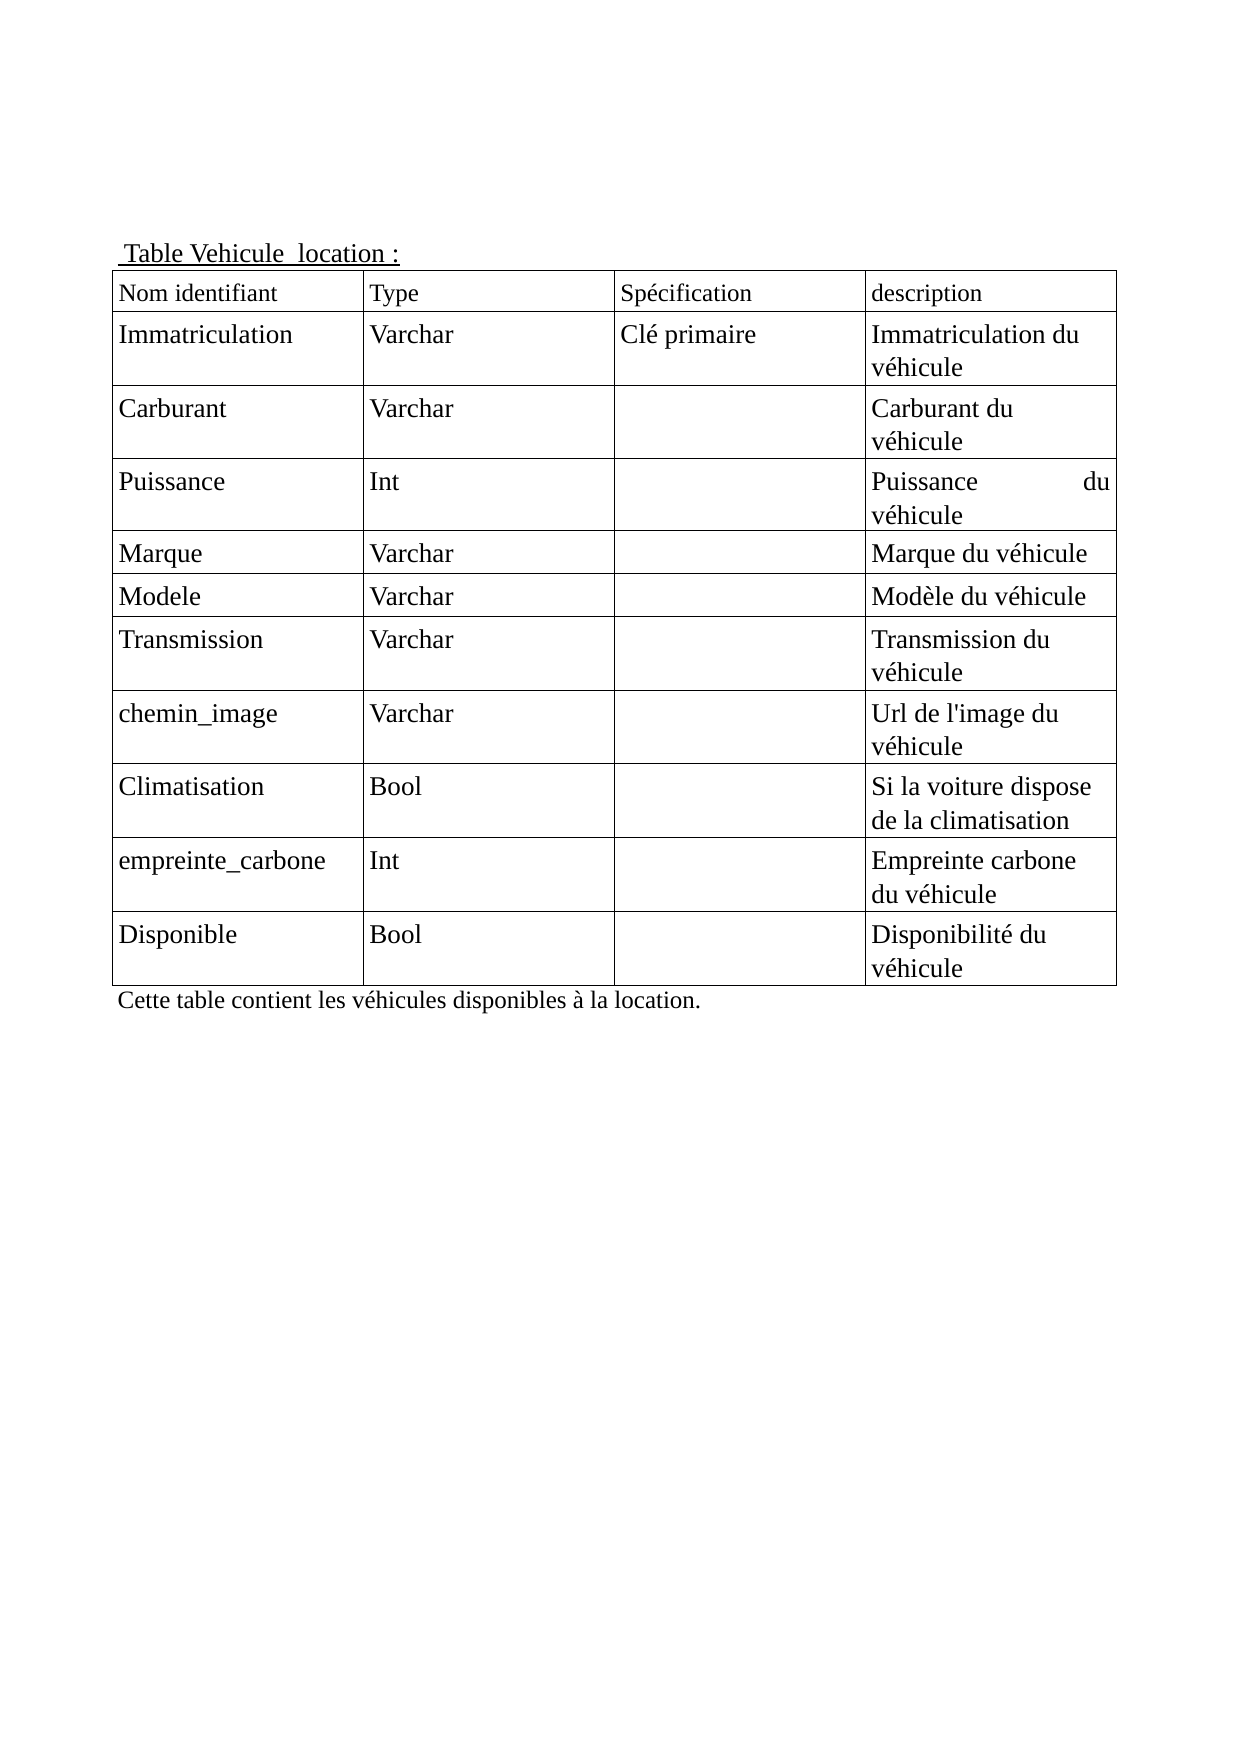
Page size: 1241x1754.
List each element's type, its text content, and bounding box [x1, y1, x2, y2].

table_cell Int [364, 838, 614, 911]
table_cell Varchar [364, 386, 614, 458]
table_header description [866, 271, 1116, 311]
table_cell Modele [113, 574, 363, 616]
table_cell Clé primaire [615, 312, 865, 384]
table_cell [615, 617, 865, 689]
table_cell Int [364, 459, 614, 530]
table_cell Varchar [364, 574, 614, 616]
text Cette table contient les véhicules disponibles à la location. [117, 986, 1122, 1014]
table_cell Varchar [364, 691, 614, 763]
table_cell [615, 531, 865, 573]
table_cell [615, 574, 865, 616]
table_cell [615, 459, 865, 530]
table_cell [615, 912, 865, 985]
table_cell [615, 691, 865, 763]
table_cell [615, 764, 865, 837]
table_cell Url de l'image du véhicule [866, 691, 1116, 763]
table_cell [615, 838, 865, 911]
table_header Spécification [615, 271, 865, 311]
table_cell Carburant du véhicule [866, 386, 1116, 458]
table_cell Disponible [113, 912, 363, 985]
table_cell Carburant [113, 386, 363, 458]
table_cell Empreinte carbone du véhicule [866, 838, 1116, 911]
table_cell Varchar [364, 617, 614, 689]
table_cell [615, 386, 865, 458]
table_cell Modèle du véhicule [866, 574, 1116, 616]
table_cell Climatisation [113, 764, 363, 837]
text Table Vehicule_location : [117, 237, 1122, 268]
table_cell Si la voiture dispose de la climatisation [866, 764, 1116, 837]
table_cell Disponibilité du véhicule [866, 912, 1116, 985]
table_cell Bool [364, 764, 614, 837]
table_cell Puissance [113, 459, 363, 530]
table_cell empreinte_carbone [113, 838, 363, 911]
table_header Nom identifiant [113, 271, 363, 311]
table_cell Marque [113, 531, 363, 573]
table_cell Bool [364, 912, 614, 985]
table_header Type [364, 271, 614, 311]
table_cell Puissance du véhicule [866, 459, 1116, 530]
table_cell Immatriculation du véhicule [866, 312, 1116, 384]
table_cell chemin_image [113, 691, 363, 763]
table_cell Immatriculation [113, 312, 363, 384]
table_cell Transmission [113, 617, 363, 689]
table_cell Varchar [364, 312, 614, 384]
table_cell Varchar [364, 531, 614, 573]
table_cell Marque du véhicule [866, 531, 1116, 573]
table_cell Transmission du véhicule [866, 617, 1116, 689]
